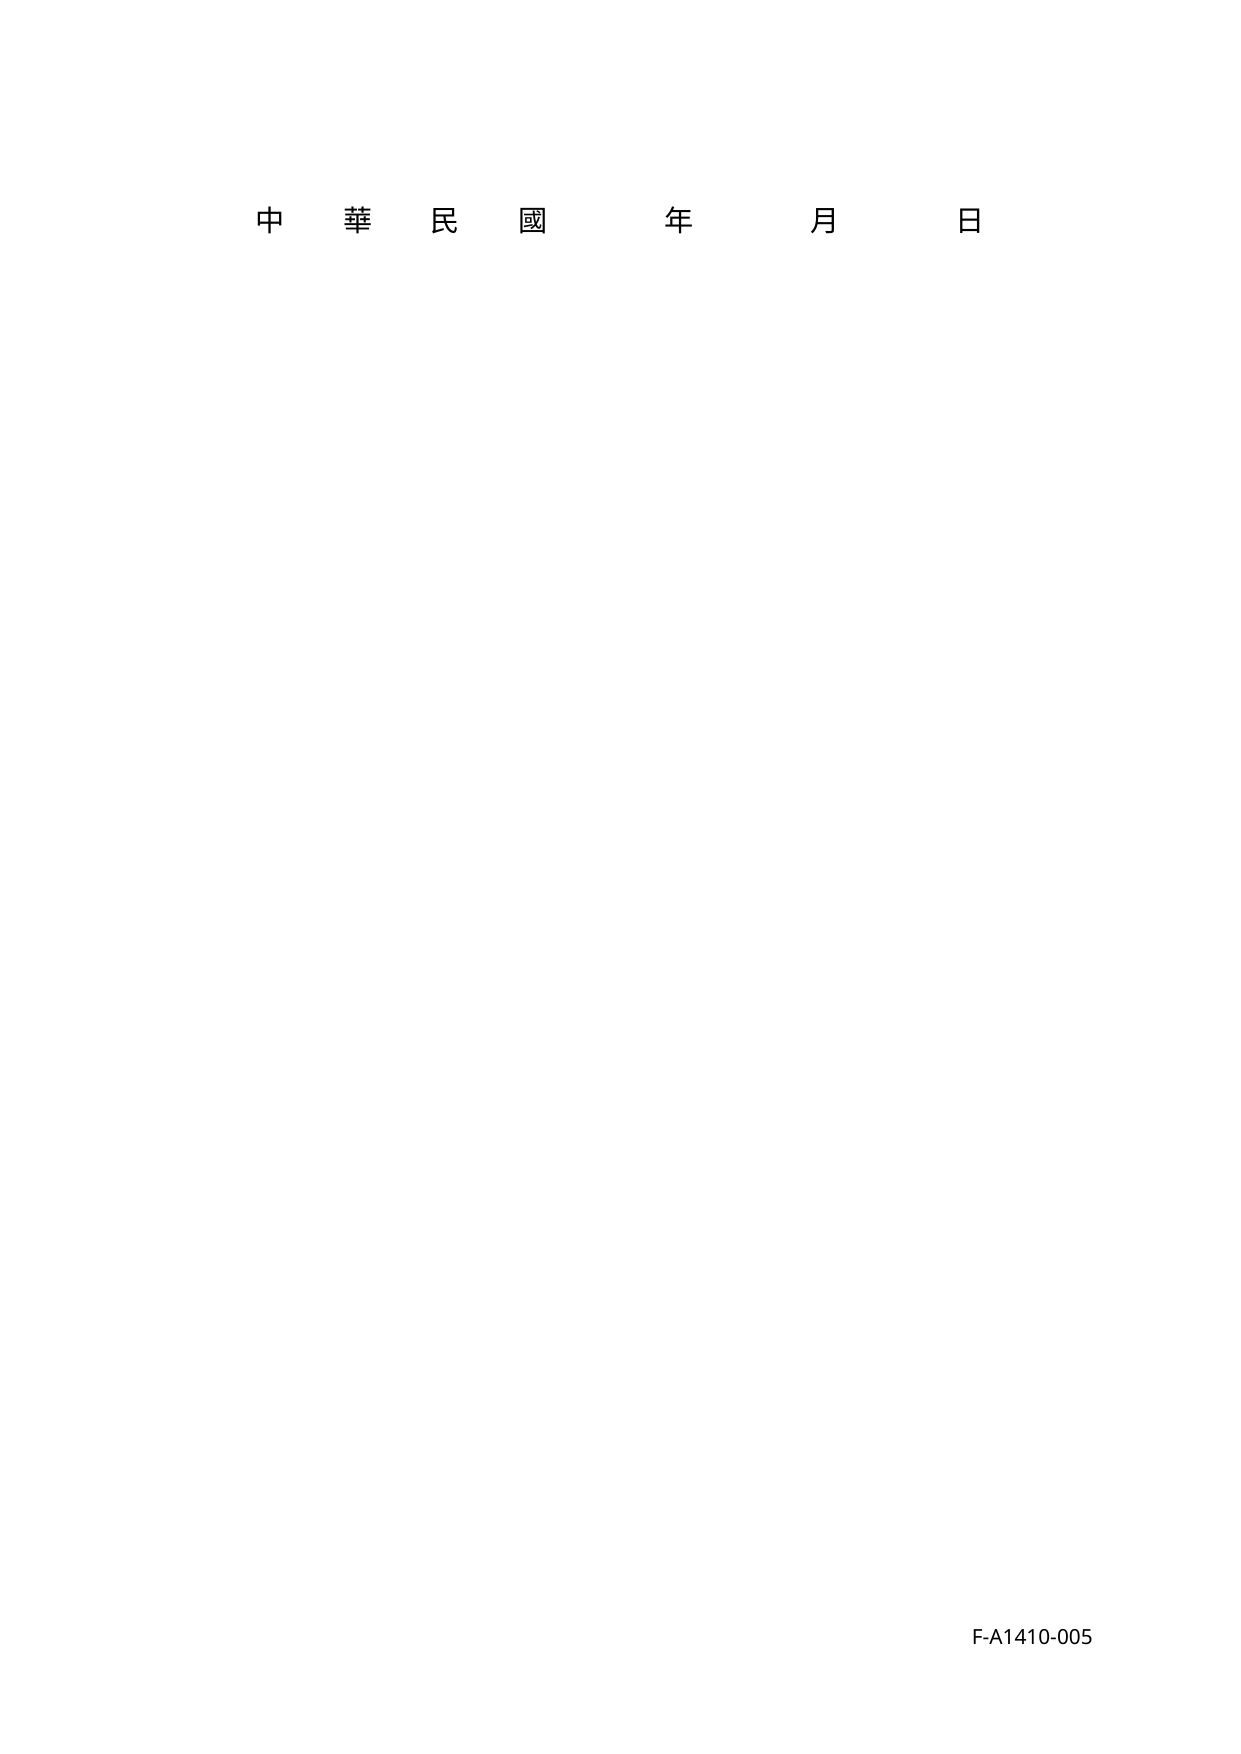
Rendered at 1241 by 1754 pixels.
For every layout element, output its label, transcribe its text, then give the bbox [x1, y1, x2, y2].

text 中 華 民 國 年 月 日 [148, 164, 1092, 239]
